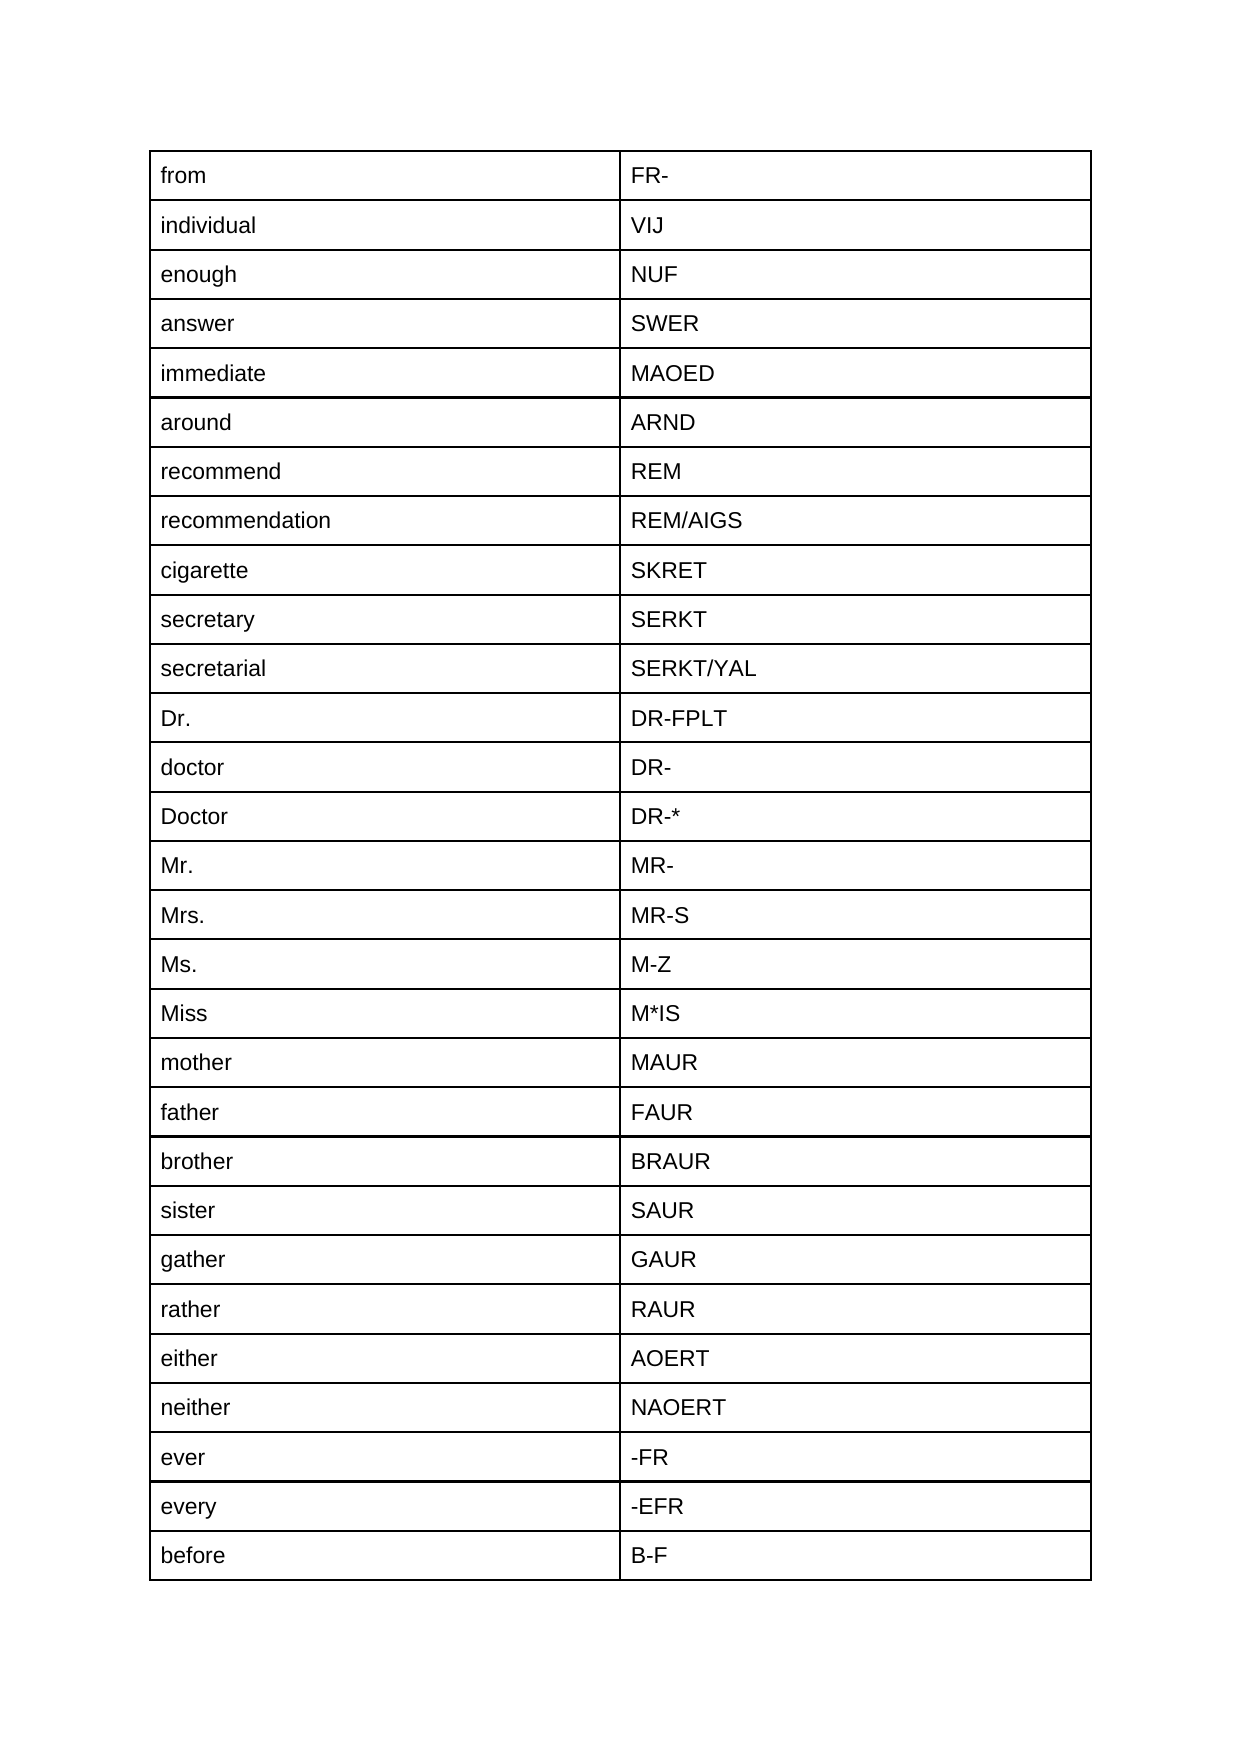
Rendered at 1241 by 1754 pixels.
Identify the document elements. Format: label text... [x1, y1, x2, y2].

table_cell AOERT [621, 1335, 1090, 1382]
table_cell Miss [151, 990, 619, 1037]
table_cell SKRET [621, 546, 1090, 593]
table_cell -EFR [621, 1483, 1090, 1529]
table_cell MAUR [621, 1039, 1090, 1086]
table_cell sister [151, 1187, 619, 1234]
table_cell DR-* [621, 793, 1090, 840]
table_cell M-Z [621, 940, 1090, 988]
table_cell BRAUR [621, 1138, 1090, 1185]
table_cell Mr. [151, 842, 619, 889]
table_cell mother [151, 1039, 619, 1086]
table_cell around [151, 399, 619, 446]
table_cell answer [151, 300, 619, 347]
table_cell VIJ [621, 201, 1090, 248]
table_cell SERKT [621, 596, 1090, 643]
table_cell individual [151, 201, 619, 248]
table_cell recommendation [151, 497, 619, 544]
table_cell Dr. [151, 694, 619, 741]
table_cell DR-FPLT [621, 694, 1090, 741]
table_cell recommend [151, 448, 619, 495]
table_cell NUF [621, 251, 1090, 298]
table_cell MR- [621, 842, 1090, 889]
table_cell FR- [621, 152, 1090, 199]
table_cell REM/AIGS [621, 497, 1090, 544]
table_cell rather [151, 1285, 619, 1332]
table_cell SERKT/YAL [621, 645, 1090, 692]
table_cell Doctor [151, 793, 619, 840]
table_cell Ms. [151, 940, 619, 988]
table_cell either [151, 1335, 619, 1382]
table_cell every [151, 1483, 619, 1529]
table_cell ARND [621, 399, 1090, 446]
table_cell RAUR [621, 1285, 1090, 1332]
table_cell SAUR [621, 1187, 1090, 1234]
table_cell secretary [151, 596, 619, 643]
table_cell NAOERT [621, 1384, 1090, 1431]
table_cell MR-S [621, 891, 1090, 938]
table_cell cigarette [151, 546, 619, 593]
table_cell neither [151, 1384, 619, 1431]
table_cell DR- [621, 743, 1090, 791]
table_cell ever [151, 1433, 619, 1480]
table_cell FAUR [621, 1088, 1090, 1135]
table_cell MAOED [621, 349, 1090, 396]
table_cell gather [151, 1236, 619, 1283]
table_cell secretarial [151, 645, 619, 692]
table_cell B-F [621, 1532, 1090, 1579]
table_cell doctor [151, 743, 619, 791]
table_cell M*IS [621, 990, 1090, 1037]
table_cell GAUR [621, 1236, 1090, 1283]
table_cell enough [151, 251, 619, 298]
table_cell brother [151, 1138, 619, 1185]
table_cell father [151, 1088, 619, 1135]
table_cell from [151, 152, 619, 199]
table_cell before [151, 1532, 619, 1579]
table_cell SWER [621, 300, 1090, 347]
table_cell immediate [151, 349, 619, 396]
table_cell REM [621, 448, 1090, 495]
table_cell -FR [621, 1433, 1090, 1480]
table_cell Mrs. [151, 891, 619, 938]
